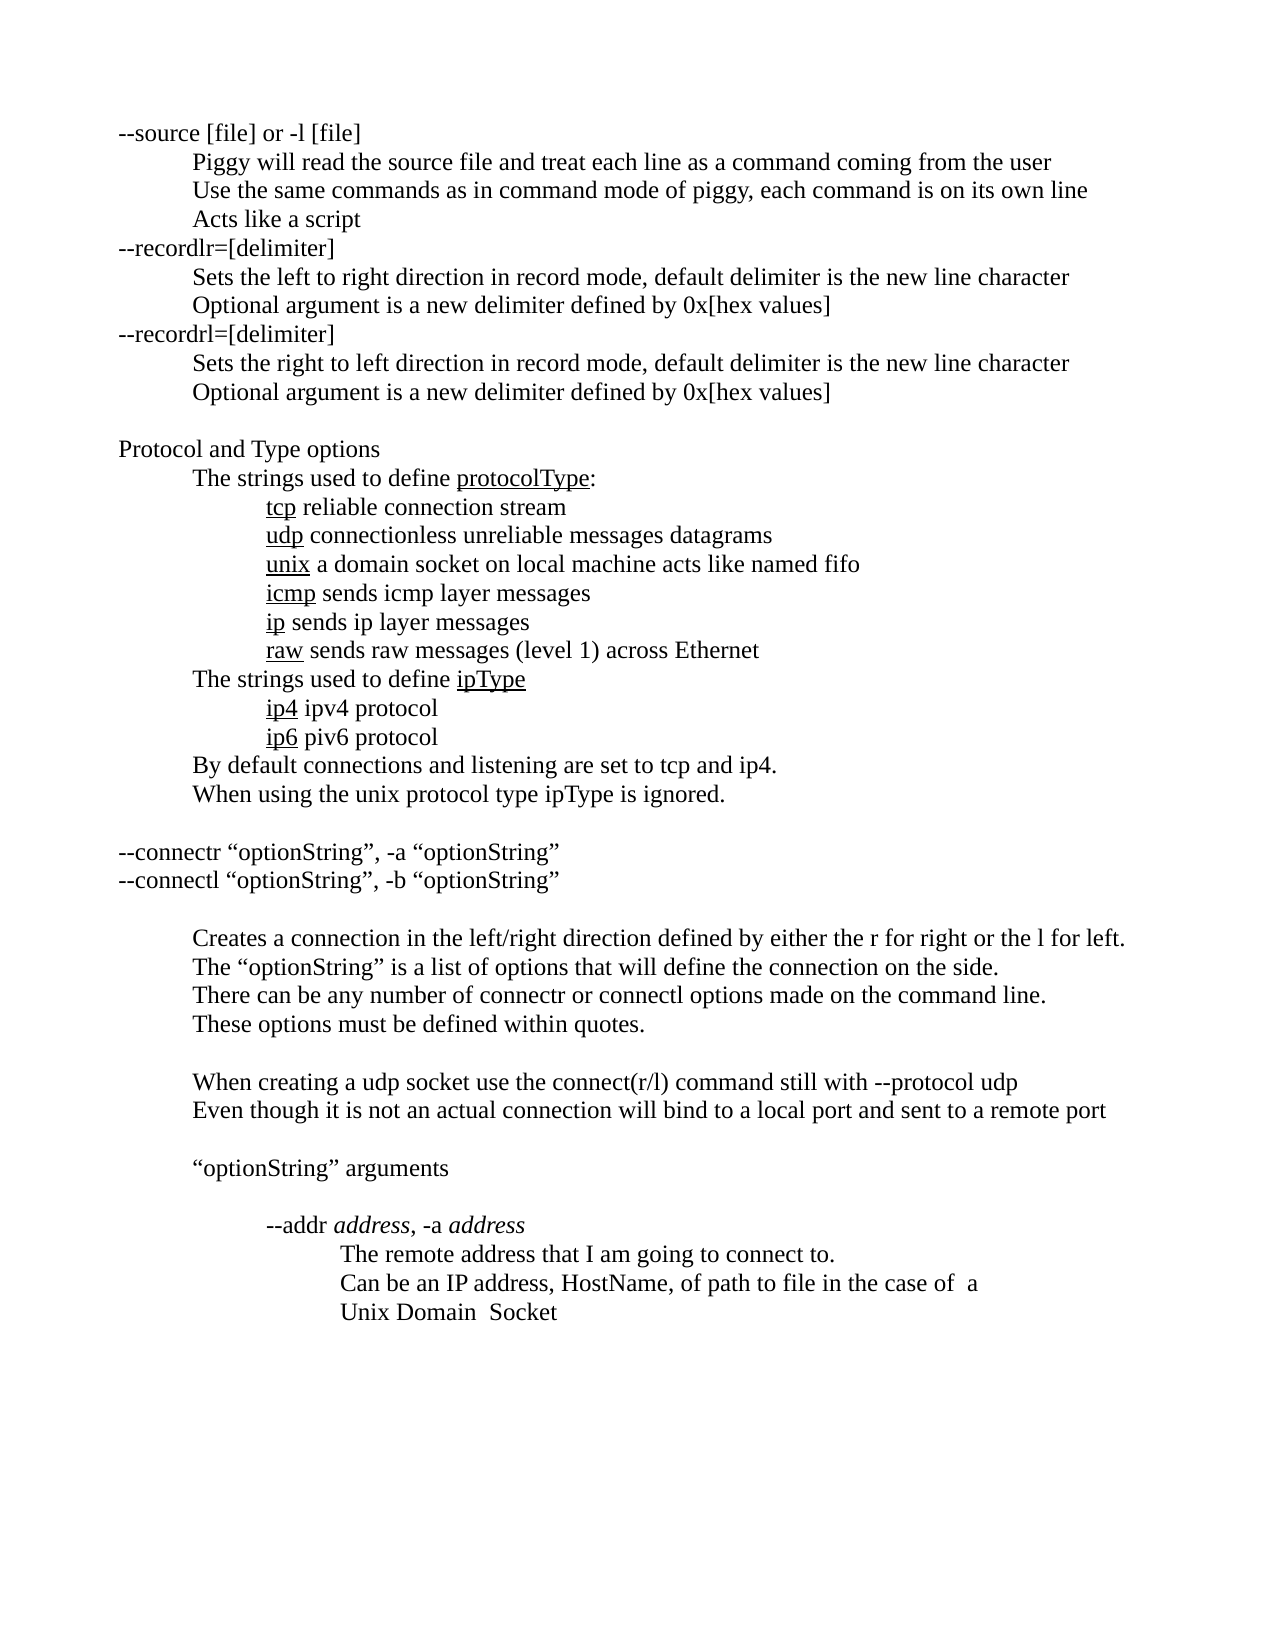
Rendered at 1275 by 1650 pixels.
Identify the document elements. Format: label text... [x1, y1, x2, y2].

text --recordlr=[delimiter] [118, 233, 1157, 262]
text When creating a udp socket use the connect(r/l) command still with --protocol udp [118, 1067, 1157, 1096]
text The strings used to define ipType [118, 664, 1157, 693]
text Protocol and Type options [118, 434, 1157, 463]
text Optional argument is a new delimiter defined by 0x[hex values] [118, 291, 1157, 319]
text udp connectionless unreliable messages datagrams [118, 521, 1157, 549]
text tcp reliable connection stream [118, 492, 1157, 521]
text raw sends raw messages (level 1) across Ethernet [118, 636, 1157, 664]
text Even though it is not an actual connection will bind to a local port and sent to a remote port [118, 1096, 1157, 1124]
text ip6 piv6 protocol [118, 722, 1157, 751]
text unix a domain socket on local machine acts like named fifo [118, 549, 1157, 578]
text When using the unix protocol type ipType is ignored. [118, 779, 1157, 808]
text Optional argument is a new delimiter defined by 0x[hex values] [118, 377, 1157, 406]
text Can be an IP address, HostName, of path to file in the case of a [118, 1268, 1157, 1297]
text --addr address, -a address [118, 1211, 1157, 1239]
text The strings used to define protocolType: [118, 463, 1157, 492]
text The remote address that I am going to connect to. [118, 1239, 1157, 1268]
text --recordrl=[delimiter] [118, 319, 1157, 348]
text --connectr “optionString”, -a “optionString” [118, 837, 1157, 866]
text Creates a connection in the left/right direction defined by either the r for right or the l for left. [118, 923, 1157, 952]
text Acts like a script [118, 204, 1157, 233]
text Use the same commands as in command mode of piggy, each command is on its own line [118, 176, 1157, 204]
text These options must be defined within quotes. [118, 1009, 1157, 1038]
text There can be any number of connectr or connectl options made on the command line. [118, 981, 1157, 1009]
text icmp sends icmp layer messages [118, 578, 1157, 607]
text ip4 ipv4 protocol [118, 693, 1157, 722]
text Sets the left to right direction in record mode, default delimiter is the new line character [118, 262, 1157, 291]
text --source [file] or -l [file] [118, 118, 1157, 147]
text Sets the right to left direction in record mode, default delimiter is the new line character [118, 348, 1157, 377]
text Unix Domain Socket [118, 1297, 1157, 1326]
text The “optionString” is a list of options that will define the connection on the side. [118, 952, 1157, 981]
text By default connections and listening are set to tcp and ip4. [118, 751, 1157, 779]
text “optionString” arguments [118, 1153, 1157, 1182]
text Piggy will read the source file and treat each line as a command coming from the user [118, 147, 1157, 176]
text --connectl “optionString”, -b “optionString” [118, 866, 1157, 894]
text ip sends ip layer messages [118, 607, 1157, 636]
